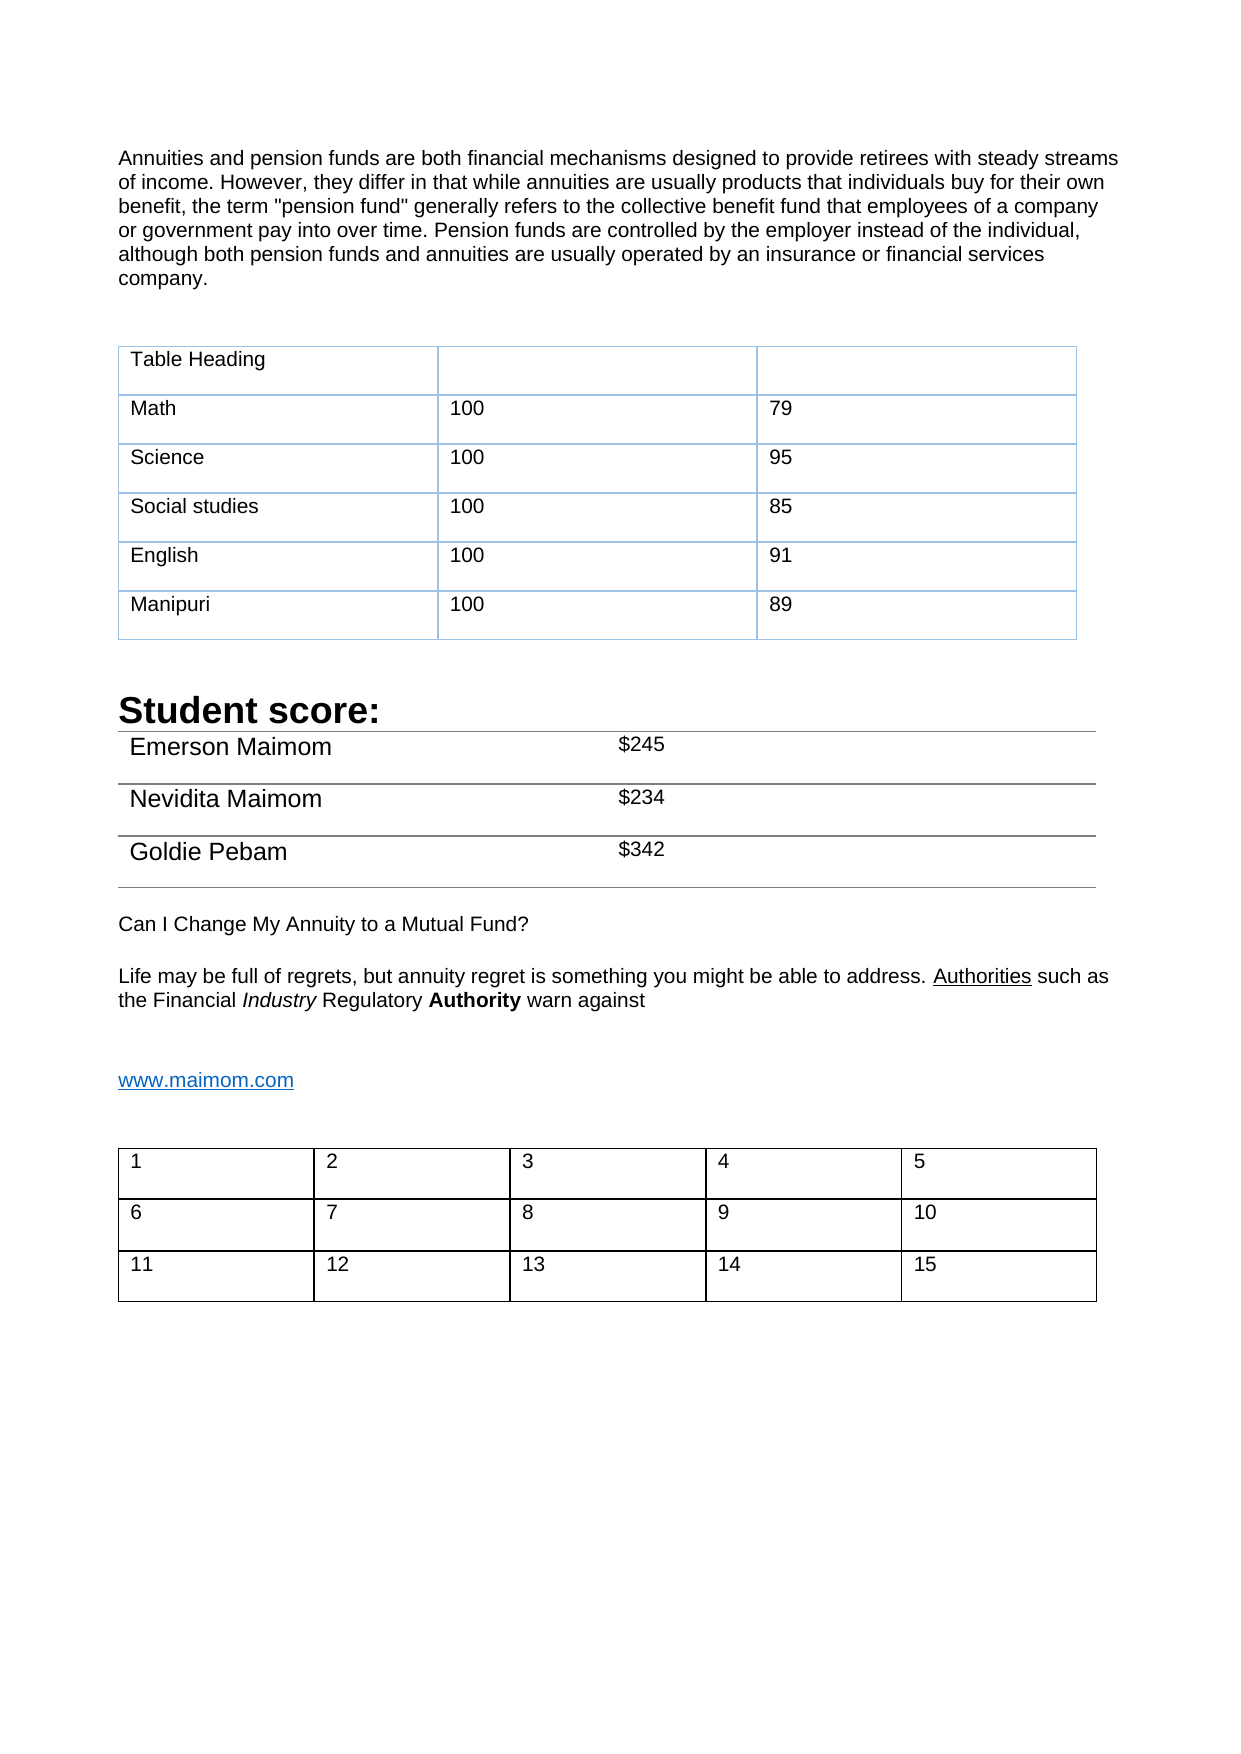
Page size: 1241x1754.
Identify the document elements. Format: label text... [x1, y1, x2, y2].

table_cell 15 [902, 1252, 1096, 1301]
table_header 5 [902, 1149, 1096, 1198]
text Student score: [118, 688, 1122, 731]
table_cell $234 [607, 785, 1096, 835]
table_header 2 [315, 1149, 509, 1198]
table_cell Goldie Pebam [118, 837, 607, 887]
table_cell English [119, 543, 437, 590]
text Annuities and pension funds are both financial mechanisms designed to provide retirees with steady streams of income. However, they differ in that while annuities are usually products that individuals buy for their own benefit, the term "pension fund" generally refers to the collective benefit fund that employees of a company or government pay into over time. Pension funds are controlled by the employer instead of the individual, although both pension funds and annuities are usually operated by an insurance or financial services company. [118, 146, 1122, 290]
table_cell 95 [758, 445, 1076, 492]
table_cell 89 [758, 592, 1076, 639]
table_cell 79 [758, 396, 1076, 443]
table_cell 6 [119, 1200, 313, 1250]
table_cell Science [119, 445, 437, 492]
table_cell 10 [902, 1200, 1096, 1250]
text www.maimom.com [118, 1068, 1122, 1092]
table_cell 8 [511, 1200, 705, 1250]
table_header 4 [707, 1149, 901, 1198]
table_cell Nevidita Maimom [118, 785, 607, 835]
table_cell 85 [758, 494, 1076, 541]
table_cell Math [119, 396, 437, 443]
table_cell 100 [439, 543, 756, 590]
table_header [439, 347, 756, 394]
table_cell 100 [439, 396, 756, 443]
table_cell Manipuri [119, 592, 437, 639]
table_header 1 [119, 1149, 313, 1198]
text Life may be full of regrets, but annuity regret is something you might be able to address. Authorities such as the Financial Industry Regulatory Authority warn against [118, 964, 1122, 1012]
table_cell Social studies [119, 494, 437, 541]
table_cell 100 [439, 445, 756, 492]
text Can I Change My Annuity to a Mutual Fund? [118, 888, 1122, 936]
table_cell 14 [707, 1252, 901, 1301]
table_header Table Heading [119, 347, 437, 394]
table_header [758, 347, 1076, 394]
table_cell 11 [119, 1252, 313, 1301]
table_cell $342 [607, 837, 1096, 887]
table_cell 91 [758, 543, 1076, 590]
table_header Emerson Maimom [118, 732, 607, 783]
table_cell 100 [439, 494, 756, 541]
table_cell 13 [511, 1252, 705, 1301]
table_cell 12 [315, 1252, 509, 1301]
table_cell 9 [707, 1200, 901, 1250]
table_cell 100 [439, 592, 756, 639]
table_header $245 [607, 732, 1096, 783]
table_cell 7 [315, 1200, 509, 1250]
table_header 3 [511, 1149, 705, 1198]
